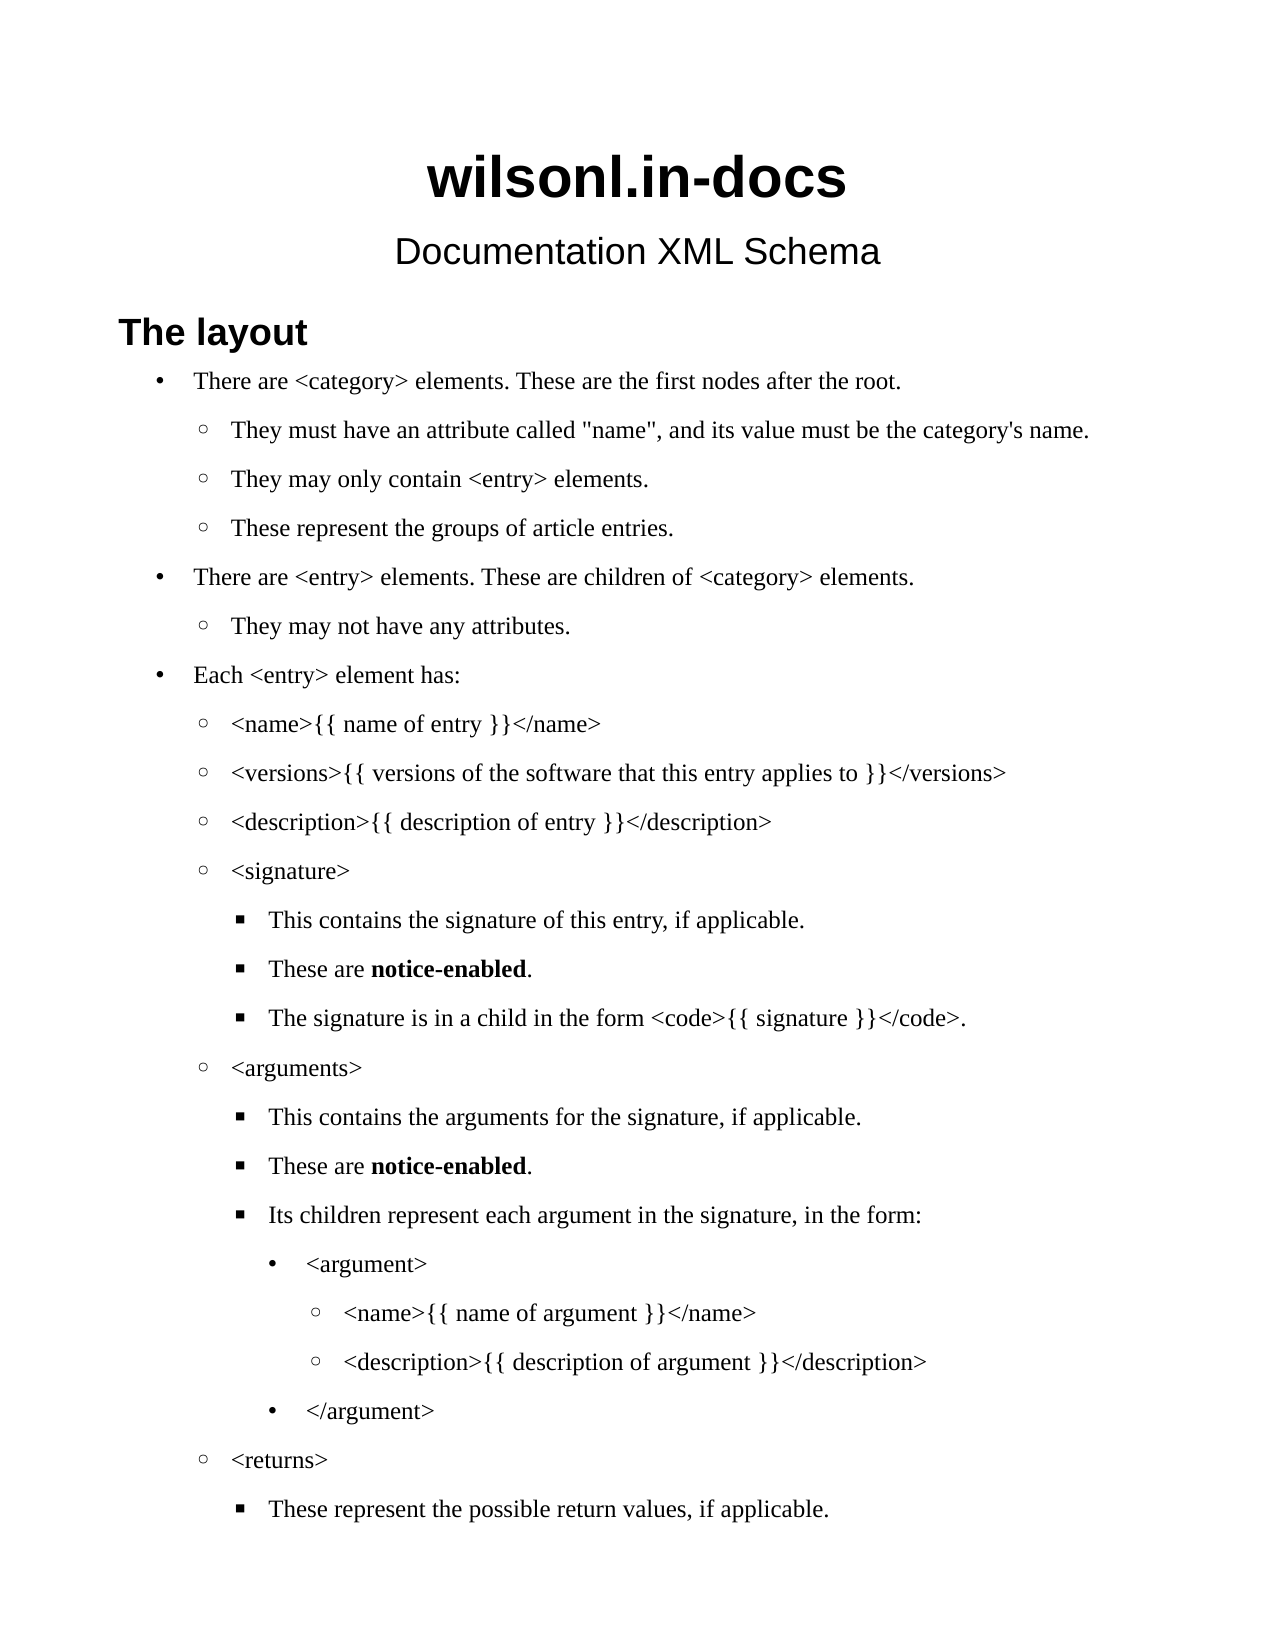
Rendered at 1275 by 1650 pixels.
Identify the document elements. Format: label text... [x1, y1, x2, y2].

list <description>{{ description of argument }}</description> [306, 1347, 1157, 1376]
list They may only contain <entry> elements. [193, 464, 1157, 493]
list <argument> [268, 1249, 1157, 1278]
title wilsonl.in-docs [118, 143, 1157, 210]
list There are <category> elements. These are the first nodes after the root. [156, 366, 1157, 394]
list Its children represent each argument in the signature, in the form: [231, 1200, 1157, 1228]
list <name>{{ name of argument }}</name> [306, 1298, 1157, 1327]
list </argument> [268, 1396, 1157, 1425]
list These are notice-enabled. [231, 954, 1157, 983]
list These represent the groups of article entries. [193, 513, 1157, 542]
list <returns> [193, 1445, 1157, 1474]
list <name>{{ name of entry }}</name> [193, 709, 1157, 738]
list They must have an attribute called "name", and its value must be the category's name. [193, 415, 1157, 443]
list These are notice-enabled. [231, 1151, 1157, 1179]
list <signature> [193, 856, 1157, 885]
list These represent the possible return values, if applicable. [231, 1494, 1157, 1523]
list Each <entry> element has: [156, 660, 1157, 689]
list There are <entry> elements. These are children of <category> elements. [156, 562, 1157, 591]
subtitle Documentation XML Schema [118, 229, 1157, 272]
list The signature is in a child in the form <code>{{ signature }}</code>. [231, 1003, 1157, 1032]
list <arguments> [193, 1053, 1157, 1081]
list This contains the arguments for the signature, if applicable. [231, 1102, 1157, 1130]
list This contains the signature of this entry, if applicable. [231, 905, 1157, 934]
list <versions>{{ versions of the software that this entry applies to }}</versions> [193, 758, 1157, 787]
subtitle The layout [118, 309, 1157, 353]
list They may not have any attributes. [193, 611, 1157, 640]
list <description>{{ description of entry }}</description> [193, 807, 1157, 836]
